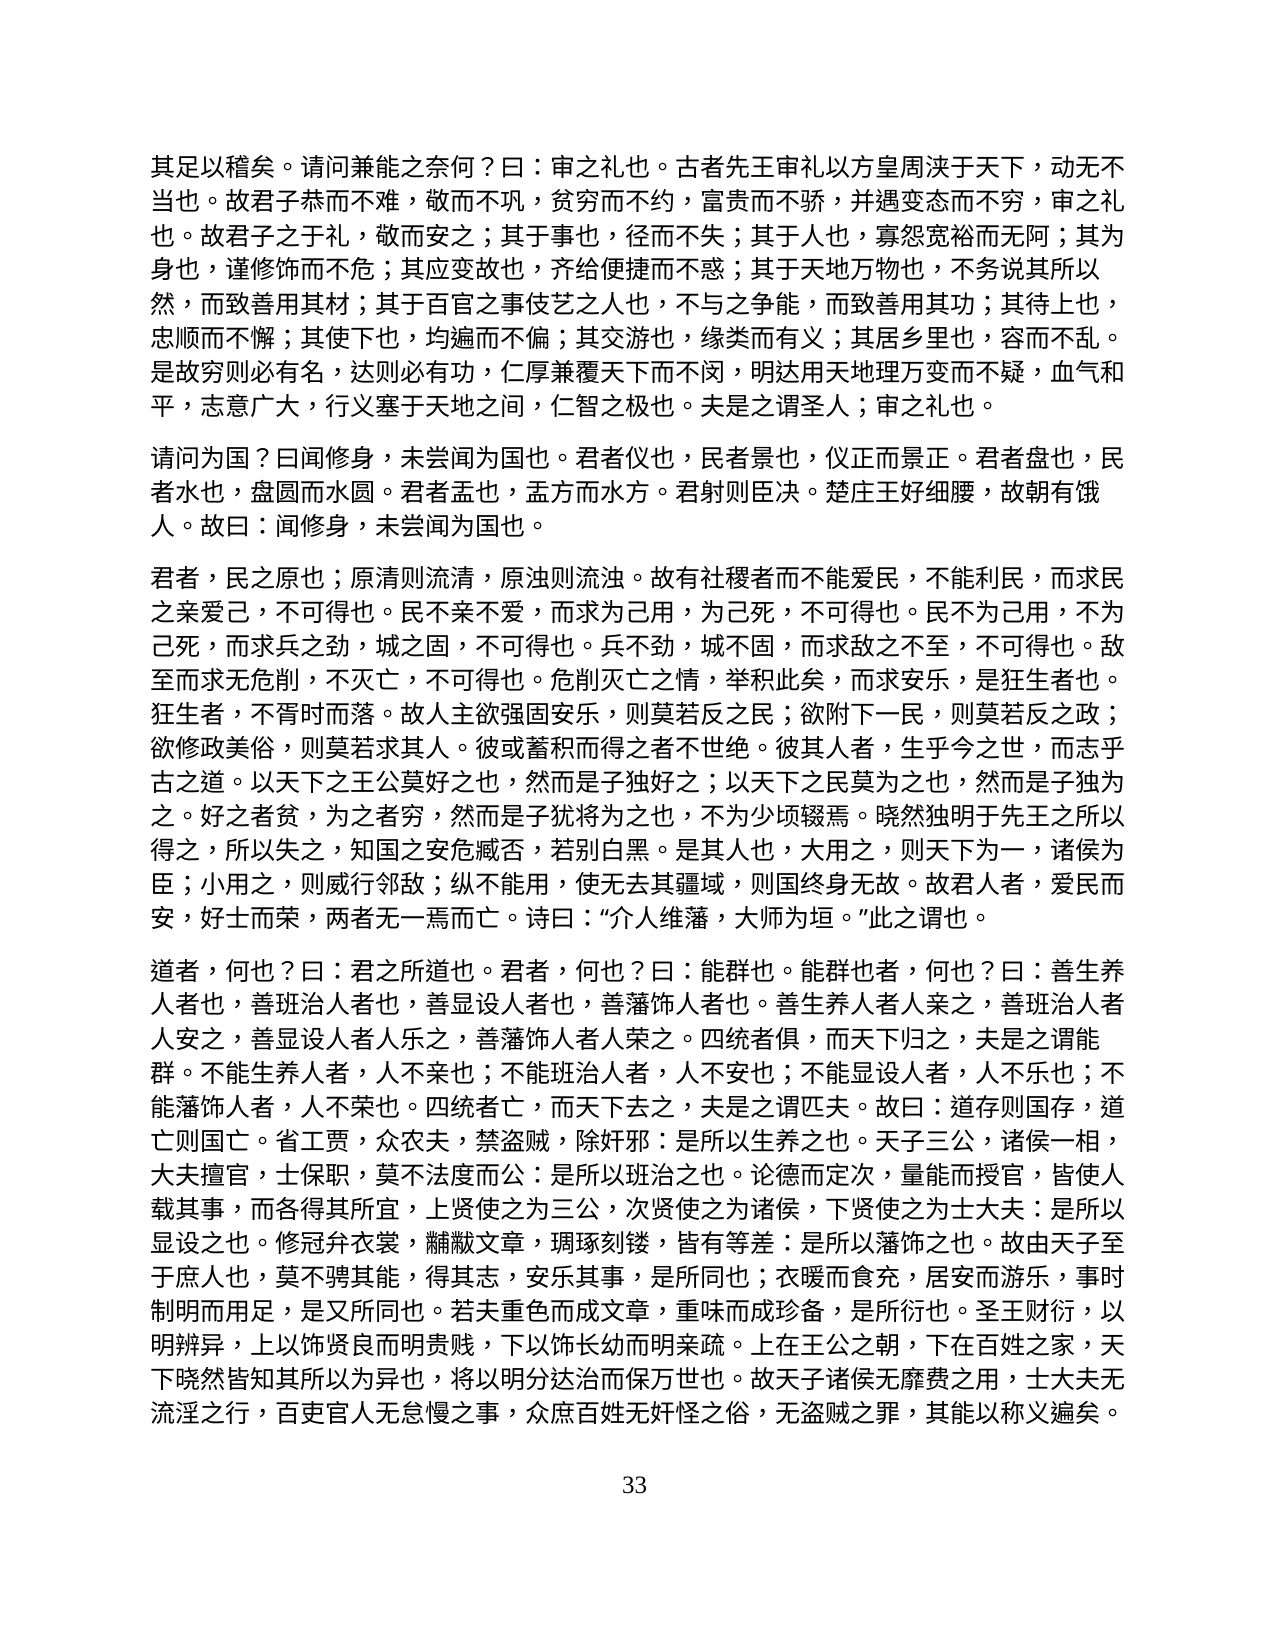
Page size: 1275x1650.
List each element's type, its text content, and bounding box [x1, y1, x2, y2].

text 其足以稽矣。请问兼能之奈何？曰：审之礼也。古者先王审礼以方皇周浃于天下，动无不当也。故君子恭而不难，敬而不巩，贫穷而不约，富贵而不骄，并遇变态而不穷，审之礼也。故君子之于礼，敬而安之；其于事也，径而不失；其于人也，寡怨宽裕而无阿；其为身也，谨修饰而不危；其应变故也，齐给便捷而不惑；其于天地万物也，不务说其所以然，而致善用其材；其于百官之事伎艺之人也，不与之争能，而致善用其功；其待上也，忠顺而不懈；其使下也，均遍而不偏；其交游也，缘类而有义；其居乡里也，容而不乱。是故穷则必有名，达则必有功，仁厚兼覆天下而不闵，明达用天地理万变而不疑，血气和平，志意广大，行义塞于天地之间，仁智之极也。夫是之谓圣人；审之礼也。 [150, 150, 1125, 422]
text 请问为国？曰闻修身，未尝闻为国也。君者仪也，民者景也，仪正而景正。君者盘也，民者水也，盘圆而水圆。君者盂也，盂方而水方。君射则臣决。楚庄王好细腰，故朝有饿人。故曰：闻修身，未尝闻为国也。 [150, 440, 1125, 543]
text 君者，民之原也；原清则流清，原浊则流浊。故有社稷者而不能爱民，不能利民，而求民之亲爱己，不可得也。民不亲不爱，而求为己用，为己死，不可得也。民不为己用，不为己死，而求兵之劲，城之固，不可得也。兵不劲，城不固，而求敌之不至，不可得也。敌至而求无危削，不灭亡，不可得也。危削灭亡之情，举积此矣，而求安乐，是狂生者也。狂生者，不胥时而落。故人主欲强固安乐，则莫若反之民；欲附下一民，则莫若反之政；欲修政美俗，则莫若求其人。彼或蓄积而得之者不世绝。彼其人者，生乎今之世，而志乎古之道。以天下之王公莫好之也，然而是子独好之；以天下之民莫为之也，然而是子独为之。好之者贫，为之者穷，然而是子犹将为之也，不为少顷辍焉。晓然独明于先王之所以得之，所以失之，知国之安危臧否，若别白黑。是其人也，大用之，则天下为一，诸侯为臣；小用之，则威行邻敌；纵不能用，使无去其疆域，则国终身无故。故君人者，爱民而安，好士而荣，两者无一焉而亡。诗曰：“介人维藩，大师为垣。”此之谓也。 [150, 561, 1125, 935]
text 道者，何也？曰：君之所道也。君者，何也？曰：能群也。能群也者，何也？曰：善生养人者也，善班治人者也，善显设人者也，善藩饰人者也。善生养人者人亲之，善班治人者人安之，善显设人者人乐之，善藩饰人者人荣之。四统者俱，而天下归之，夫是之谓能群。不能生养人者，人不亲也；不能班治人者，人不安也；不能显设人者，人不乐也；不能藩饰人者，人不荣也。四统者亡，而天下去之，夫是之谓匹夫。故曰：道存则国存，道亡则国亡。省工贾，众农夫，禁盗贼，除奸邪：是所以生养之也。天子三公，诸侯一相，大夫擅官，士保职，莫不法度而公：是所以班治之也。论德而定次，量能而授官，皆使人载其事，而各得其所宜，上贤使之为三公，次贤使之为诸侯，下贤使之为士大夫：是所以显设之也。修冠弁衣裳，黼黻文章，琱琢刻镂，皆有等差：是所以藩饰之也。故由天子至于庶人也，莫不骋其能，得其志，安乐其事，是所同也；衣暖而食充，居安而游乐，事时制明而用足，是又所同也。若夫重色而成文章，重味而成珍备，是所衍也。圣王财衍，以明辨异，上以饰贤良而明贵贱，下以饰长幼而明亲疏。上在王公之朝，下在百姓之家，天下晓然皆知其所以为异也，将以明分达治而保万世也。故天子诸侯无靡费之用，士大夫无流淫之行，百吏官人无怠慢之事，众庶百姓无奸怪之俗，无盗贼之罪，其能以称义遍矣。 [150, 953, 1125, 1430]
